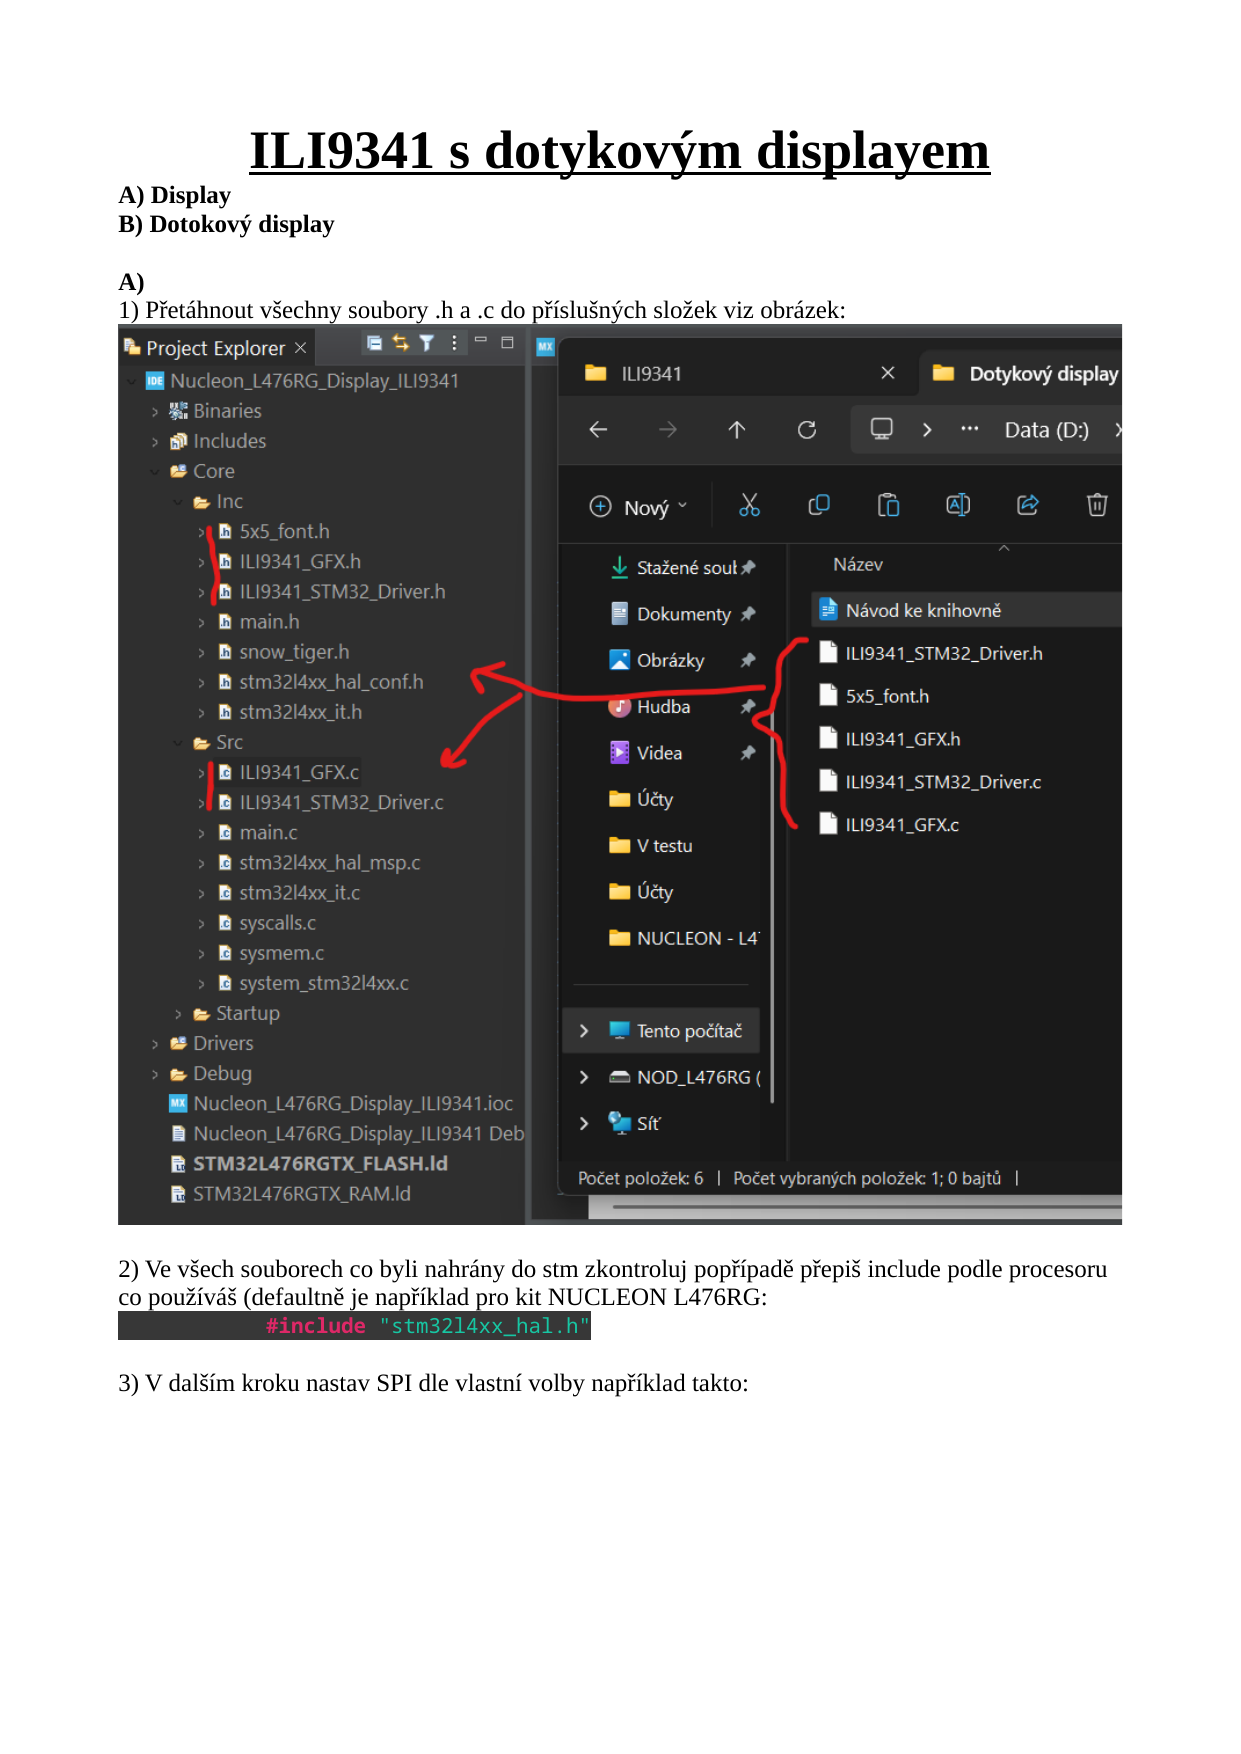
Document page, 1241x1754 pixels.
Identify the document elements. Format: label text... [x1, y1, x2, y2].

text 3) V dalším kroku nastav SPI dle vlastní volby například takto: [118, 1368, 1122, 1397]
text #include "stm32l4xx_hal.h" [118, 1311, 1122, 1340]
text 2) Ve všech souborech co byli nahrány do stm zkontroluj popřípadě přepiš include podle procesoru co používáš (defaultně je například pro kit NUCLEON L476RG: [118, 1254, 1122, 1311]
text A) Display [118, 180, 1122, 209]
text A) [118, 267, 1122, 295]
text 1) Přetáhnout všechny soubory .h a .c do příslušných složek viz obrázek: [118, 295, 1122, 324]
text ILI9341 s dotykovým displayem [118, 118, 1122, 180]
text B) Dotokový display [118, 209, 1122, 238]
picture [118, 324, 1123, 1225]
